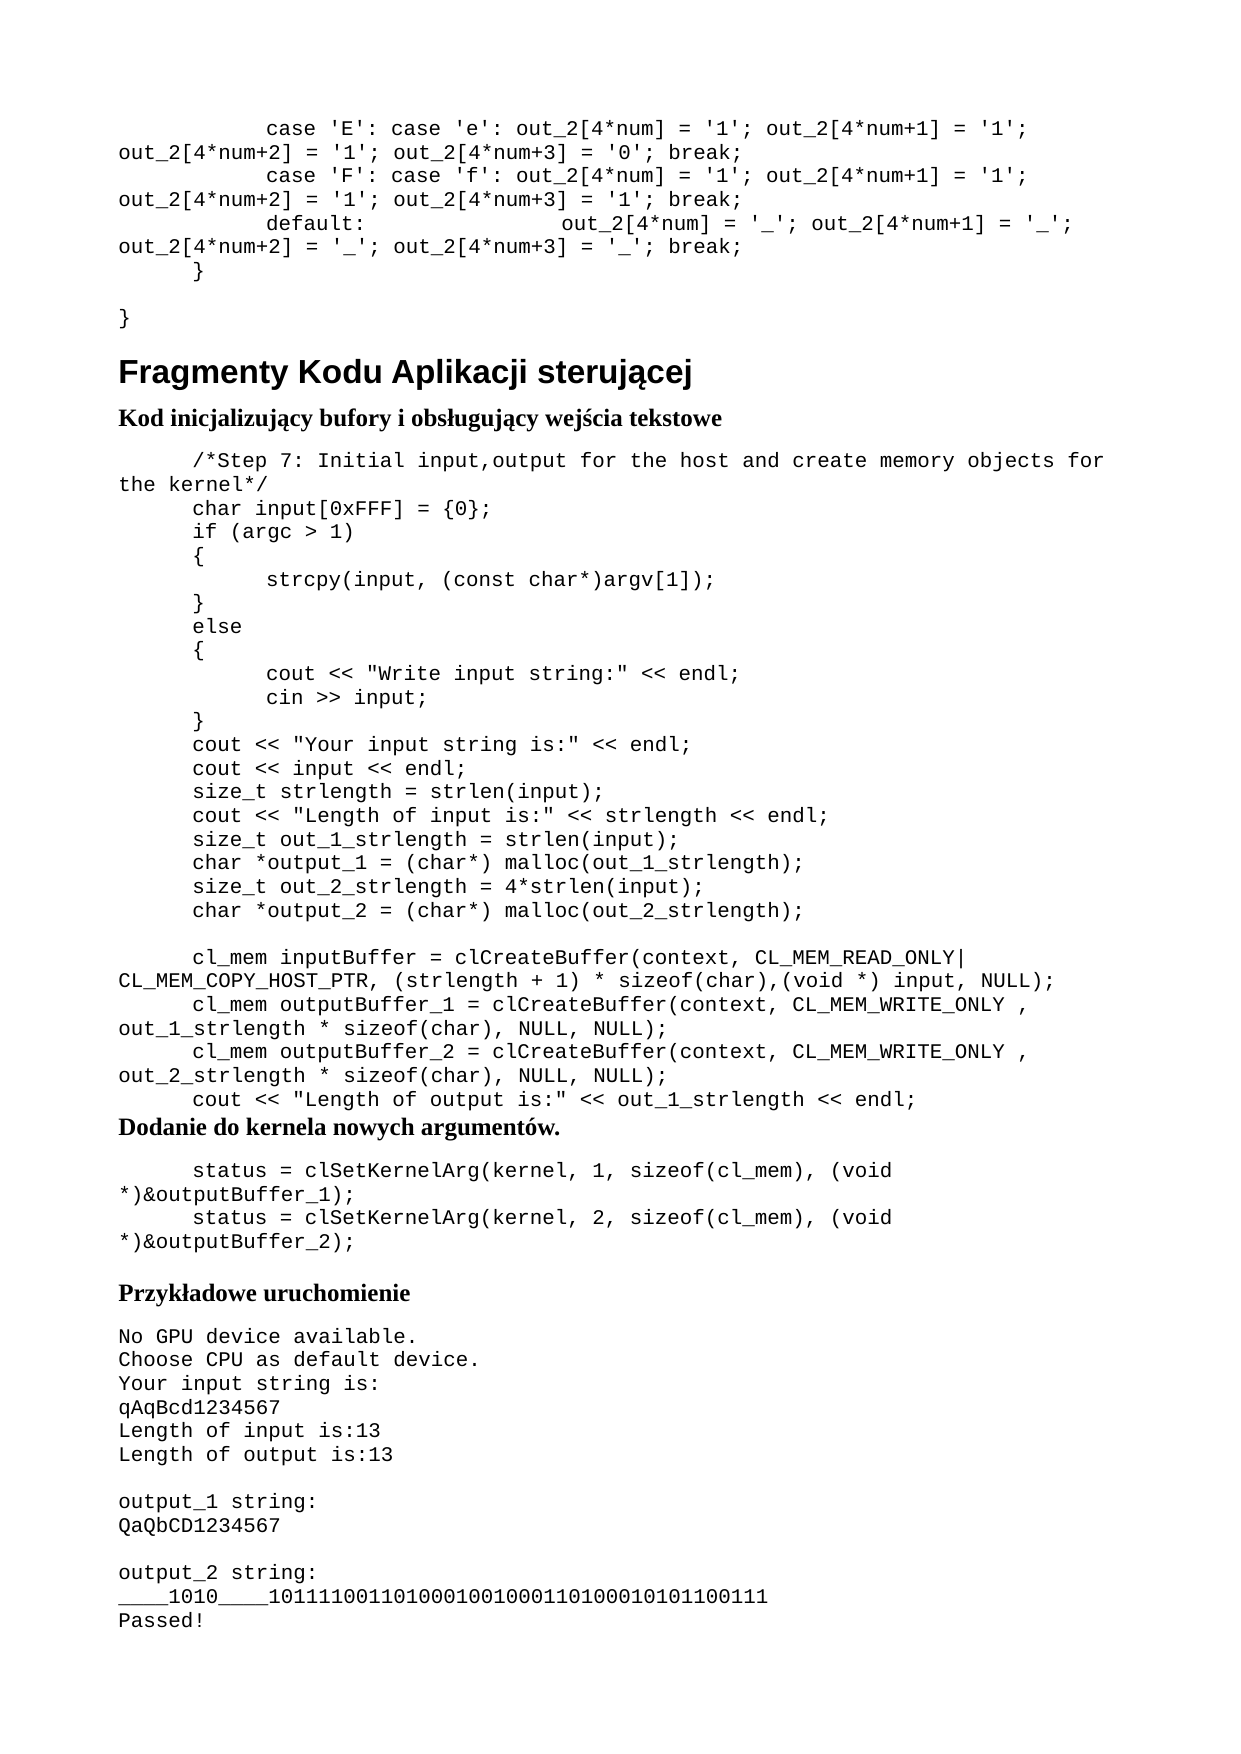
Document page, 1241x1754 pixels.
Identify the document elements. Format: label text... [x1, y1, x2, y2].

text Przykładowe uruchomienie [118, 1278, 1122, 1307]
text size_t out_1_strlength = strlen(input); [118, 829, 1122, 852]
text status = clSetKernelArg(kernel, 2, sizeof(cl_mem), (void *)&outputBuffer_2); [118, 1207, 1122, 1254]
text char *output_1 = (char*) malloc(out_1_strlength); [118, 852, 1122, 876]
text status = clSetKernelArg(kernel, 1, sizeof(cl_mem), (void *)&outputBuffer_1); [118, 1160, 1122, 1207]
text cout << input << endl; [118, 758, 1122, 781]
text cl_mem outputBuffer_1 = clCreateBuffer(context, CL_MEM_WRITE_ONLY , out_1_strlength * sizeof(char), NULL, NULL); [118, 994, 1122, 1041]
text Your input string is: [118, 1373, 1122, 1397]
text cl_mem outputBuffer_2 = clCreateBuffer(context, CL_MEM_WRITE_ONLY , out_2_strlength * sizeof(char), NULL, NULL); [118, 1041, 1122, 1089]
text } [118, 260, 1122, 284]
text } [118, 710, 1122, 734]
text No GPU device available. [118, 1326, 1122, 1349]
text else [118, 616, 1122, 639]
subtitle Fragmenty Kodu Aplikacji sterującej [118, 352, 1122, 390]
text size_t out_2_strlength = 4*strlen(input); [118, 876, 1122, 899]
text cout << "Length of output is:" << out_1_strlength << endl; [118, 1089, 1122, 1112]
text char *output_2 = (char*) malloc(out_2_strlength); [118, 899, 1122, 923]
text Length of input is:13 [118, 1420, 1122, 1444]
text Length of output is:13 [118, 1444, 1122, 1468]
text qAqBcd1234567 [118, 1397, 1122, 1420]
text cin >> input; [118, 687, 1122, 710]
text cout << "Write input string:" << endl; [118, 663, 1122, 687]
text cl_mem inputBuffer = clCreateBuffer(context, CL_MEM_READ_ONLY|CL_MEM_COPY_HOST_PTR, (strlength + 1) * sizeof(char),(void *) input, NULL); [118, 947, 1122, 994]
text { [118, 545, 1122, 568]
text /*Step 7: Initial input,output for the host and create memory objects for the kernel*/ [118, 450, 1122, 498]
text cout << "Length of input is:" << strlength << endl; [118, 805, 1122, 829]
text Choose CPU as default device. [118, 1349, 1122, 1373]
text case 'E': case 'e': out_2[4*num] = '1'; out_2[4*num+1] = '1'; out_2[4*num+2] = '1'; out_2[4*num+3] = '0'; break; [118, 118, 1122, 165]
text Passed! [118, 1609, 1122, 1633]
text } [118, 307, 1122, 331]
text Kod inicjalizujący bufory i obsługujący wejścia tekstowe [118, 403, 1122, 431]
text { [118, 639, 1122, 663]
text char input[0xFFF] = {0}; [118, 498, 1122, 521]
text case 'F': case 'f': out_2[4*num] = '1'; out_2[4*num+1] = '1'; out_2[4*num+2] = '1'; out_2[4*num+3] = '1'; break; [118, 165, 1122, 213]
text Dodanie do kernela nowych argumentów. [118, 1112, 1122, 1141]
text output_1 string: [118, 1491, 1122, 1515]
text cout << "Your input string is:" << endl; [118, 734, 1122, 758]
text default: out_2[4*num] = '_'; out_2[4*num+1] = '_'; out_2[4*num+2] = '_'; out_2[4*num+3] = '_'; break; [118, 213, 1122, 260]
text ____1010____1011110011010001001000110100010101100111 [118, 1586, 1122, 1609]
text output_2 string: [118, 1562, 1122, 1586]
text strcpy(input, (const char*)argv[1]); [118, 568, 1122, 592]
text size_t strlength = strlen(input); [118, 781, 1122, 805]
text } [118, 592, 1122, 616]
text if (argc > 1) [118, 521, 1122, 545]
text QaQbCD1234567 [118, 1515, 1122, 1539]
